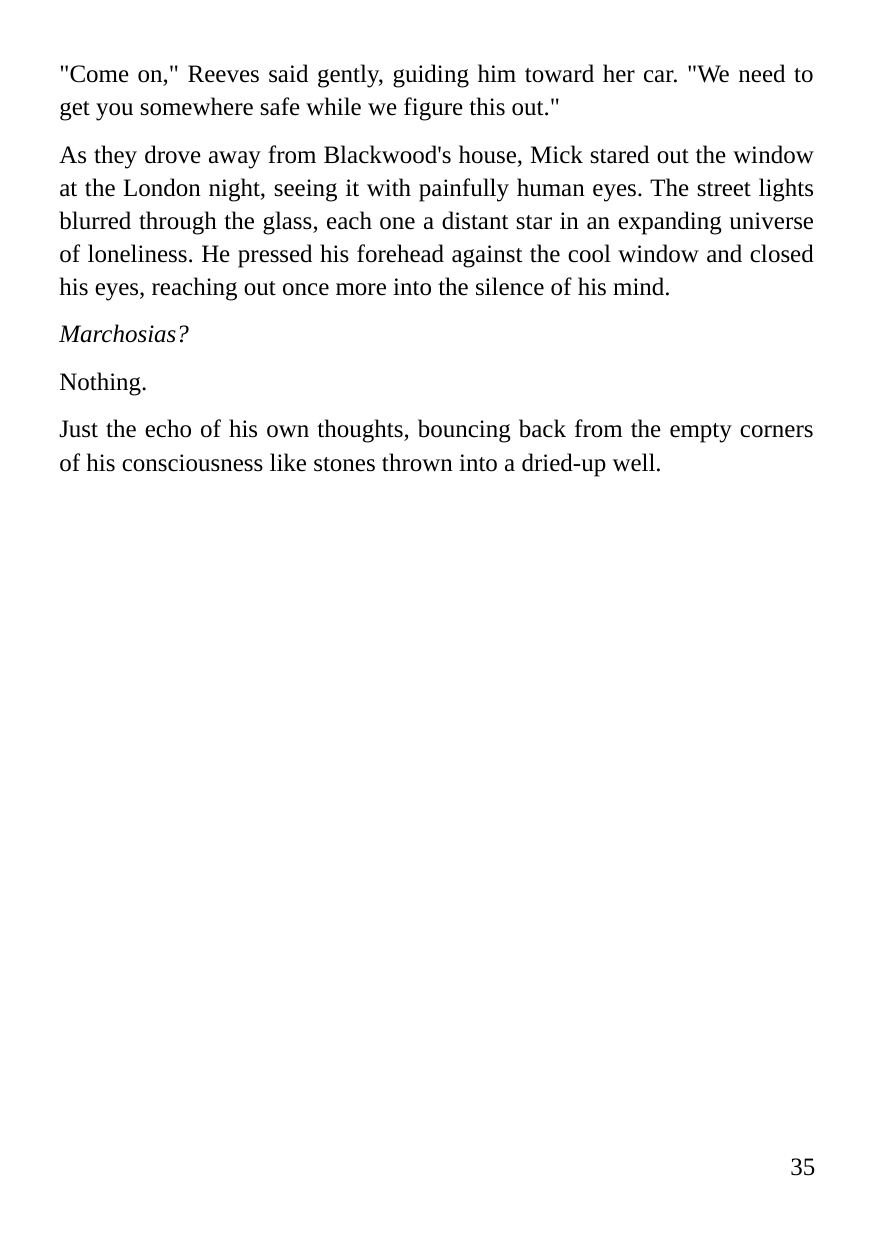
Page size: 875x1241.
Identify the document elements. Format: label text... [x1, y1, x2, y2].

text Just the echo of his own thoughts, bouncing back from the empty corners of his consciousness like stones thrown into a dried-up well. [59, 414, 815, 476]
text As they drove away from Blackwood's house, Mick stared out the window at the London night, seeing it with painfully human eyes. The street lights blurred through the glass, each one a distant star in an expanding universe of loneliness. He pressed his forehead against the cool window and closed his eyes, reaching out once more into the silence of his mind. [59, 140, 815, 301]
text Nothing. [59, 367, 815, 396]
text Marchosias? [59, 319, 815, 348]
text "Come on," Reeves said gently, guiding him toward her car. "We need to get you somewhere safe while we figure this out." [59, 59, 815, 121]
